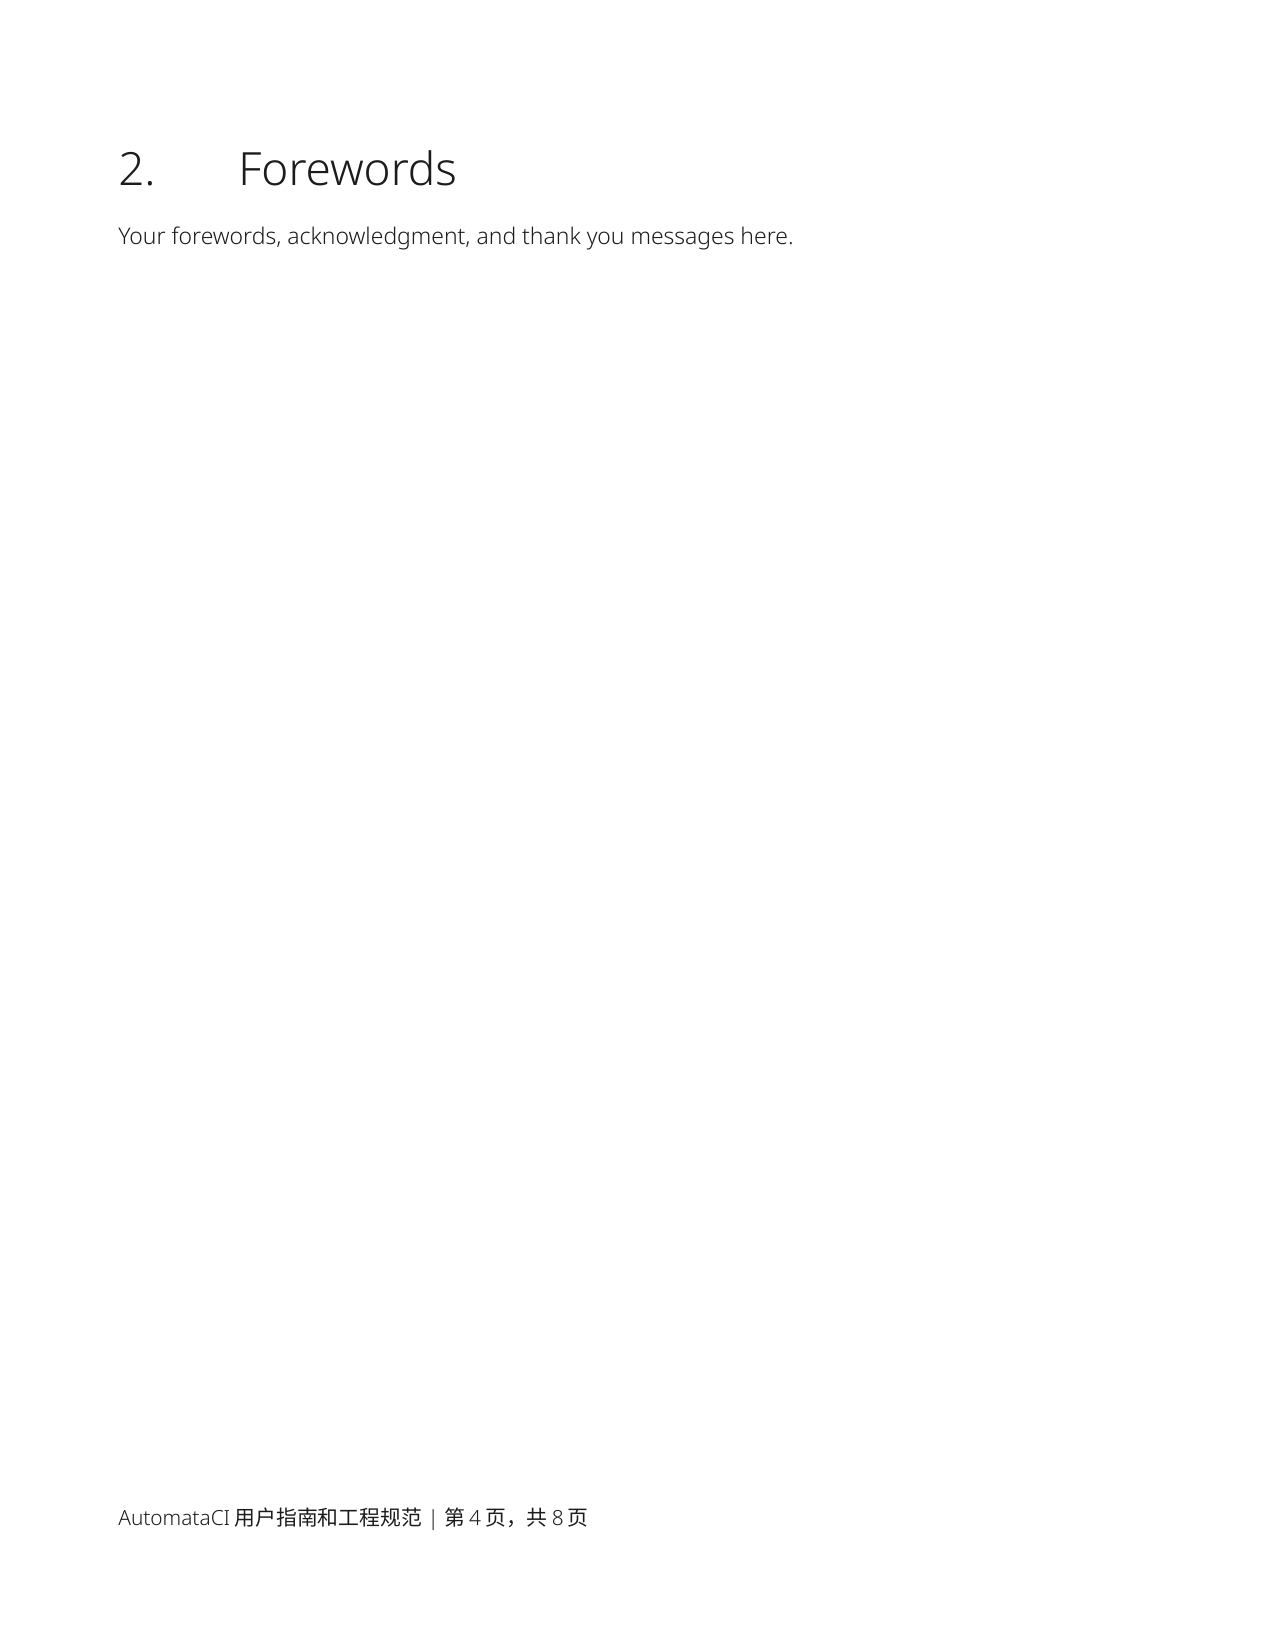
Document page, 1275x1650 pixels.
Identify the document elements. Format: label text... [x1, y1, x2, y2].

subtitle Forewords [118, 136, 1157, 198]
text Your forewords, acknowledgment, and thank you messages here. [118, 220, 1157, 251]
